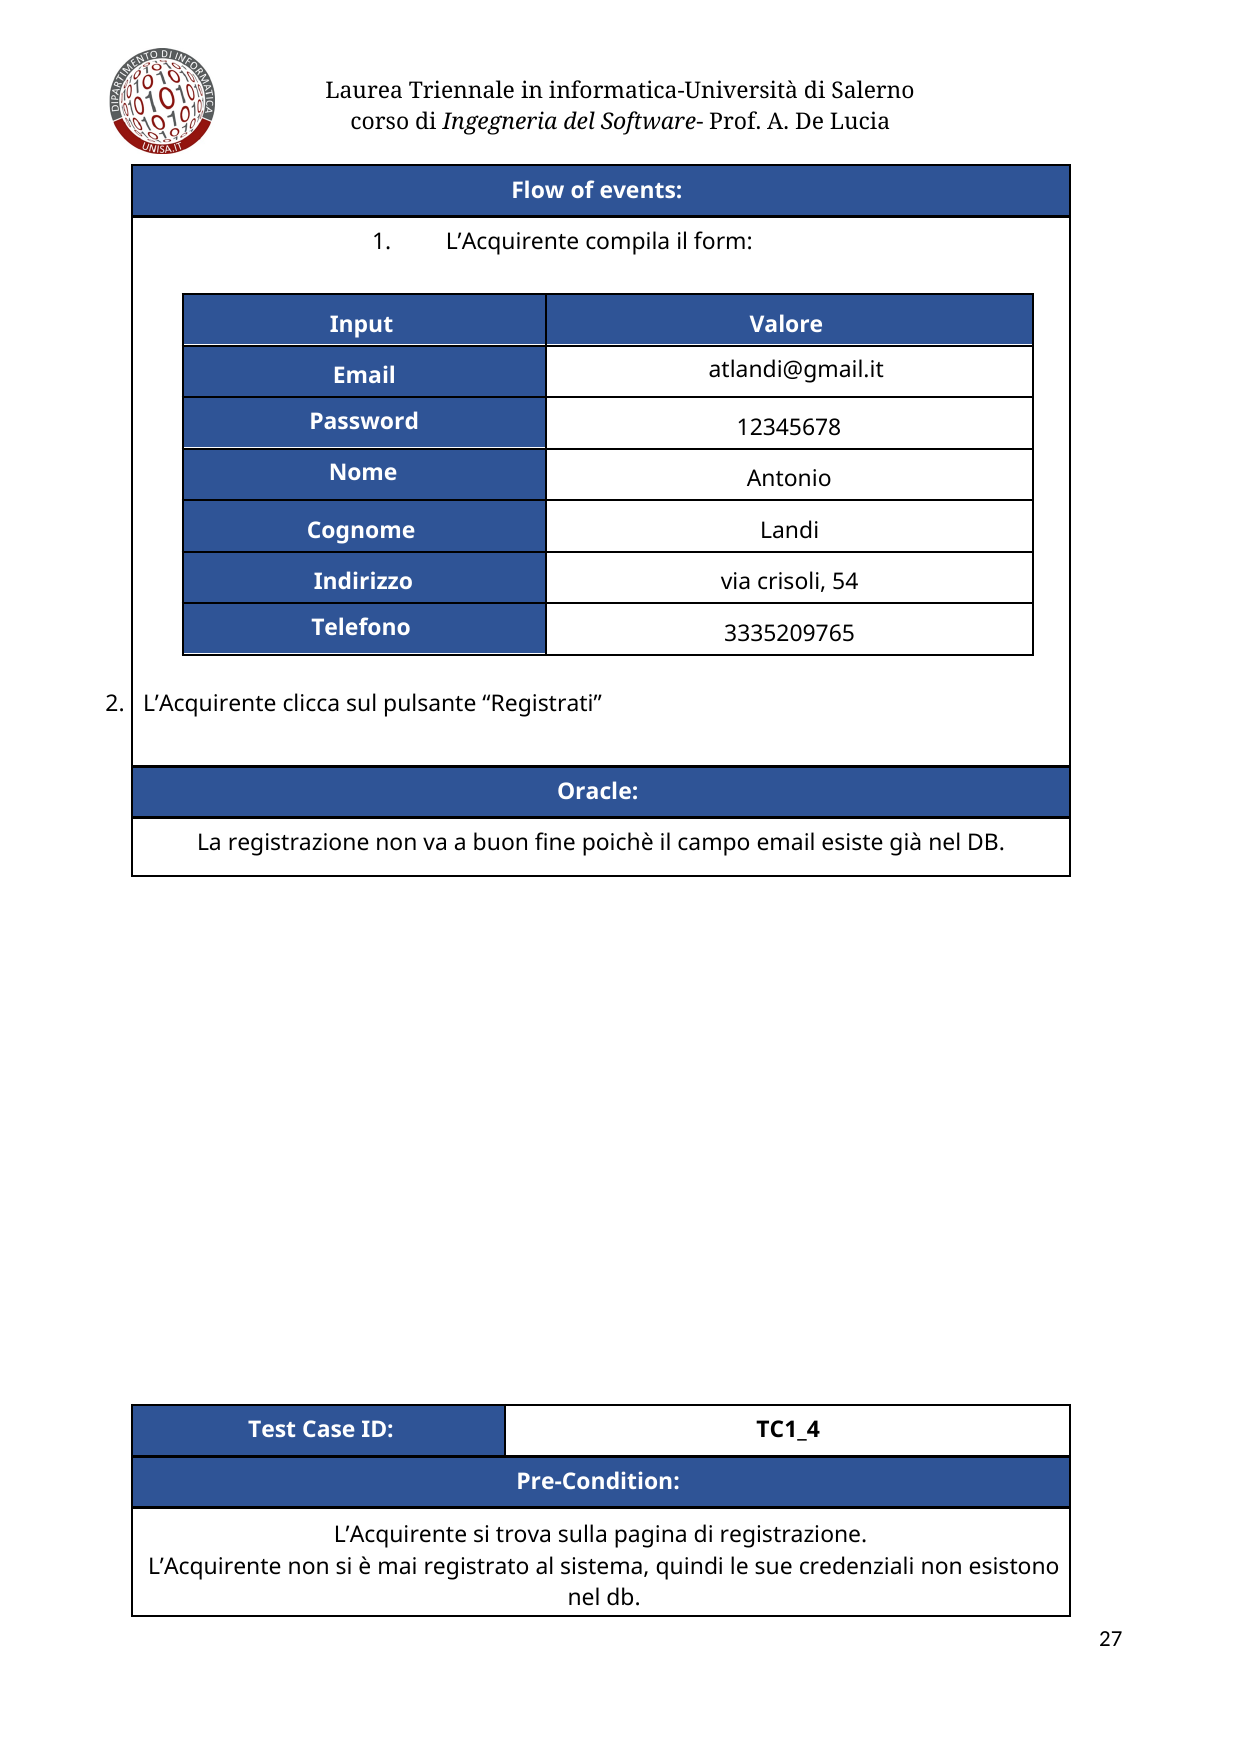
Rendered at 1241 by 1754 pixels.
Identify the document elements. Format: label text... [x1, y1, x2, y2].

table_cell L’Acquirente si trova sulla pagina di registrazione. L’Acquirente non si è mai registrato al sistema, quindi le sue credenziali non esistono nel db. [133, 1509, 1069, 1615]
table_cell 12345678 [547, 398, 1032, 447]
table_cell Flow of events: [133, 166, 1069, 215]
table_cell atlandi@gmail.it [547, 347, 1032, 396]
table_cell Cognome [184, 501, 545, 551]
table_cell Indirizzo [184, 553, 545, 602]
table_cell Landi [547, 501, 1032, 551]
table_cell via crisoli, 54 [547, 553, 1032, 602]
table_cell Telefono [184, 604, 545, 653]
table_cell 3335209765 [547, 604, 1032, 653]
table_cell L’Acquirente compila il form: L’Acquirente clicca sul pulsante “Registrati” [133, 218, 1069, 765]
table_cell La registrazione non va a buon fine poichè il campo email esiste già nel DB. [133, 819, 1069, 875]
table_header Input [184, 295, 545, 344]
table_cell Email [184, 347, 545, 396]
table_cell Pre-Condition: [133, 1458, 1069, 1506]
table_cell Antonio [547, 450, 1032, 499]
table_cell Oracle: [133, 768, 1069, 816]
table_header Valore [547, 295, 1032, 344]
table_header Test Case ID: [133, 1406, 504, 1455]
table_cell Nome [184, 450, 545, 499]
table_header TC1_4 [506, 1406, 1069, 1455]
table_cell Password [184, 398, 545, 447]
